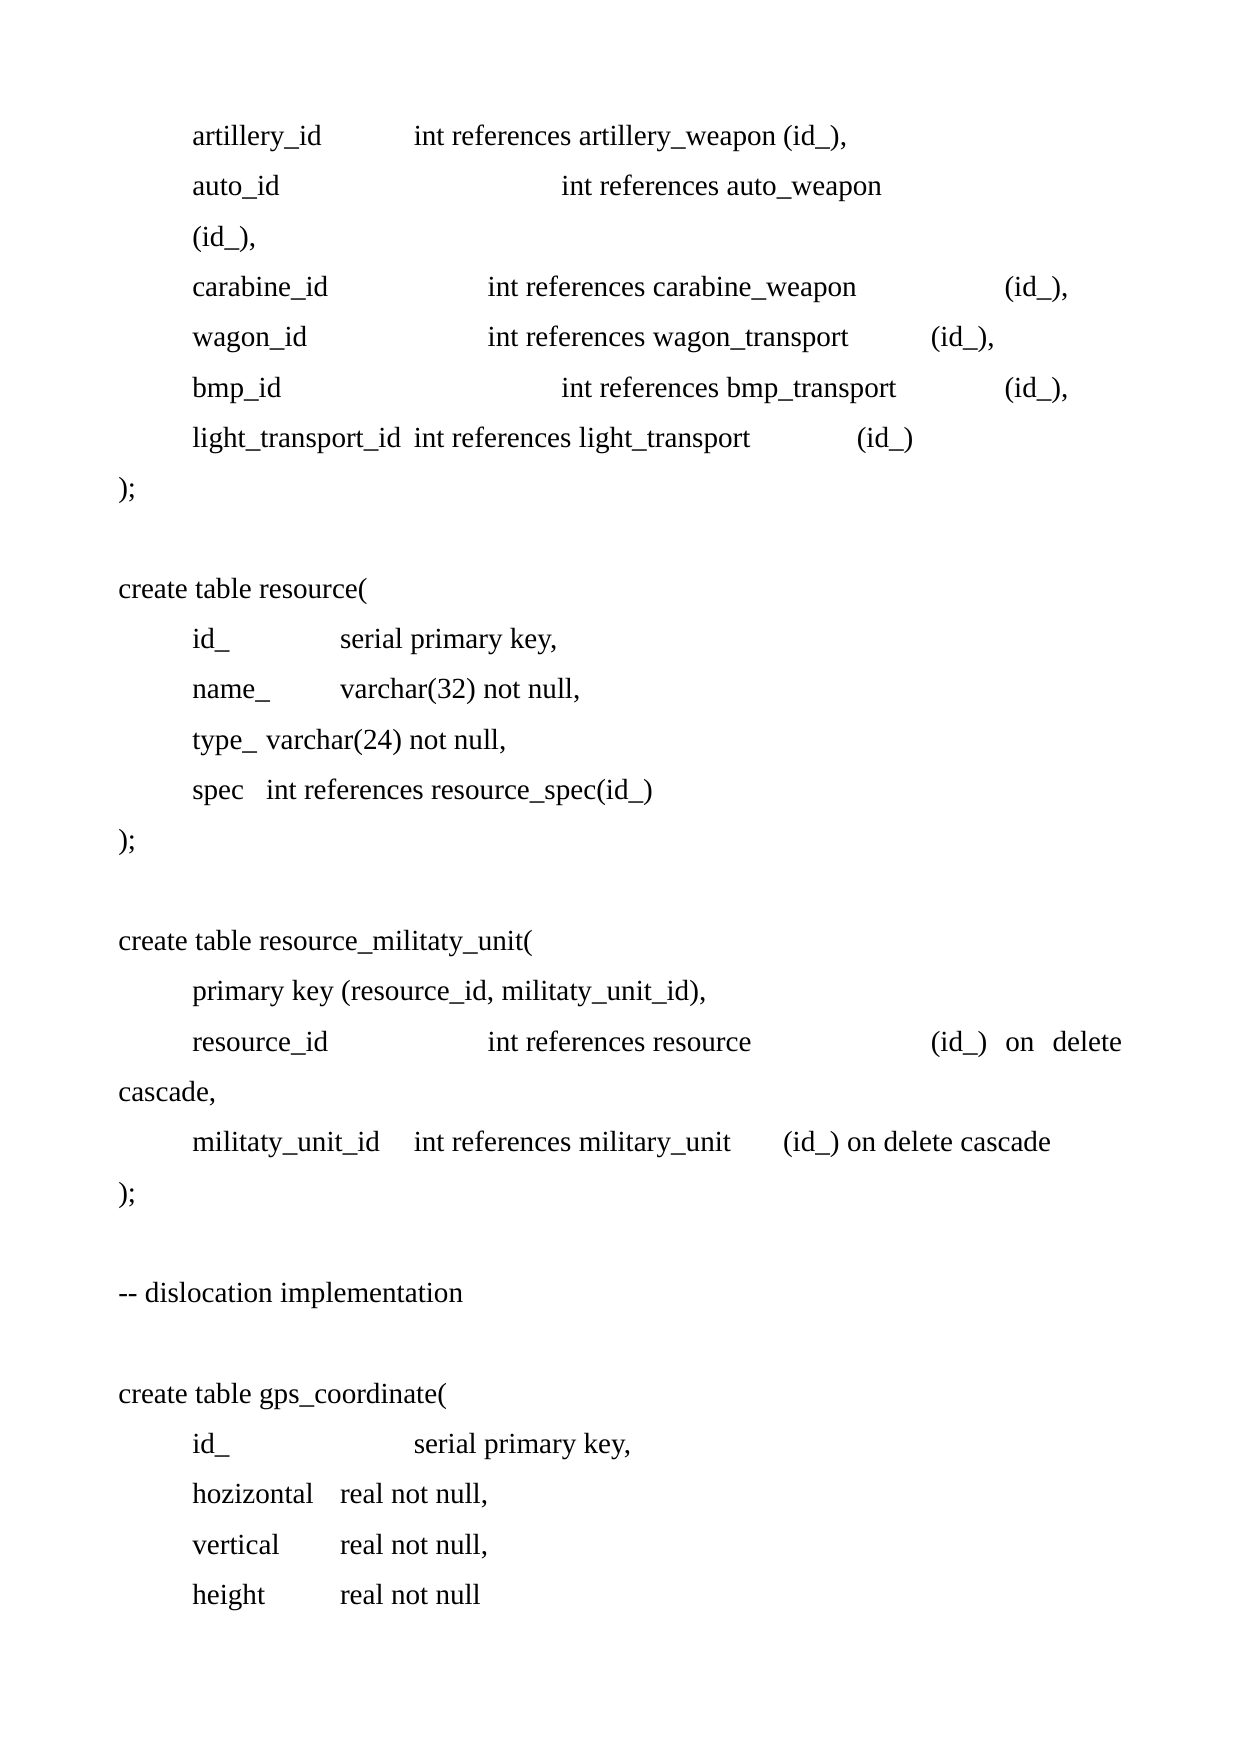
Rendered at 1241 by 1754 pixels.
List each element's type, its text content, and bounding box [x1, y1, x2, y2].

text resource_id int references resource (id_) on delete cascade, [118, 1024, 1122, 1108]
text -- dislocation implementation [118, 1275, 1122, 1309]
text hozizontal real not null, [118, 1477, 1122, 1510]
text light_transport_id int references light_transport (id_) [118, 420, 1122, 453]
text id_ serial primary key, [118, 1426, 1122, 1460]
text spec int references resource_spec(id_) [118, 772, 1122, 806]
text create table resource( [118, 571, 1122, 604]
text create table resource_militaty_unit( [118, 923, 1122, 957]
text primary key (resource_id, militaty_unit_id), [118, 973, 1122, 1007]
text wagon_id int references wagon_transport (id_), [118, 319, 1122, 353]
text artillery_id int references artillery_weapon (id_), [118, 118, 1122, 152]
text bmp_id int references bmp_transport (id_), [118, 370, 1122, 403]
text name_ varchar(32) not null, [118, 672, 1122, 705]
text ); [118, 822, 1122, 856]
text auto_id int references auto_weapon (id_), [118, 168, 1122, 252]
text ); [118, 470, 1122, 504]
text ); [118, 1175, 1122, 1208]
text carabine_id int references carabine_weapon (id_), [118, 269, 1122, 303]
text vertical real not null, [118, 1527, 1122, 1560]
text militaty_unit_id int references military_unit (id_) on delete cascade [118, 1124, 1122, 1158]
text id_ serial primary key, [118, 621, 1122, 655]
text height real not null [118, 1577, 1122, 1611]
text create table gps_coordinate( [118, 1376, 1122, 1409]
text type_ varchar(24) not null, [118, 722, 1122, 755]
